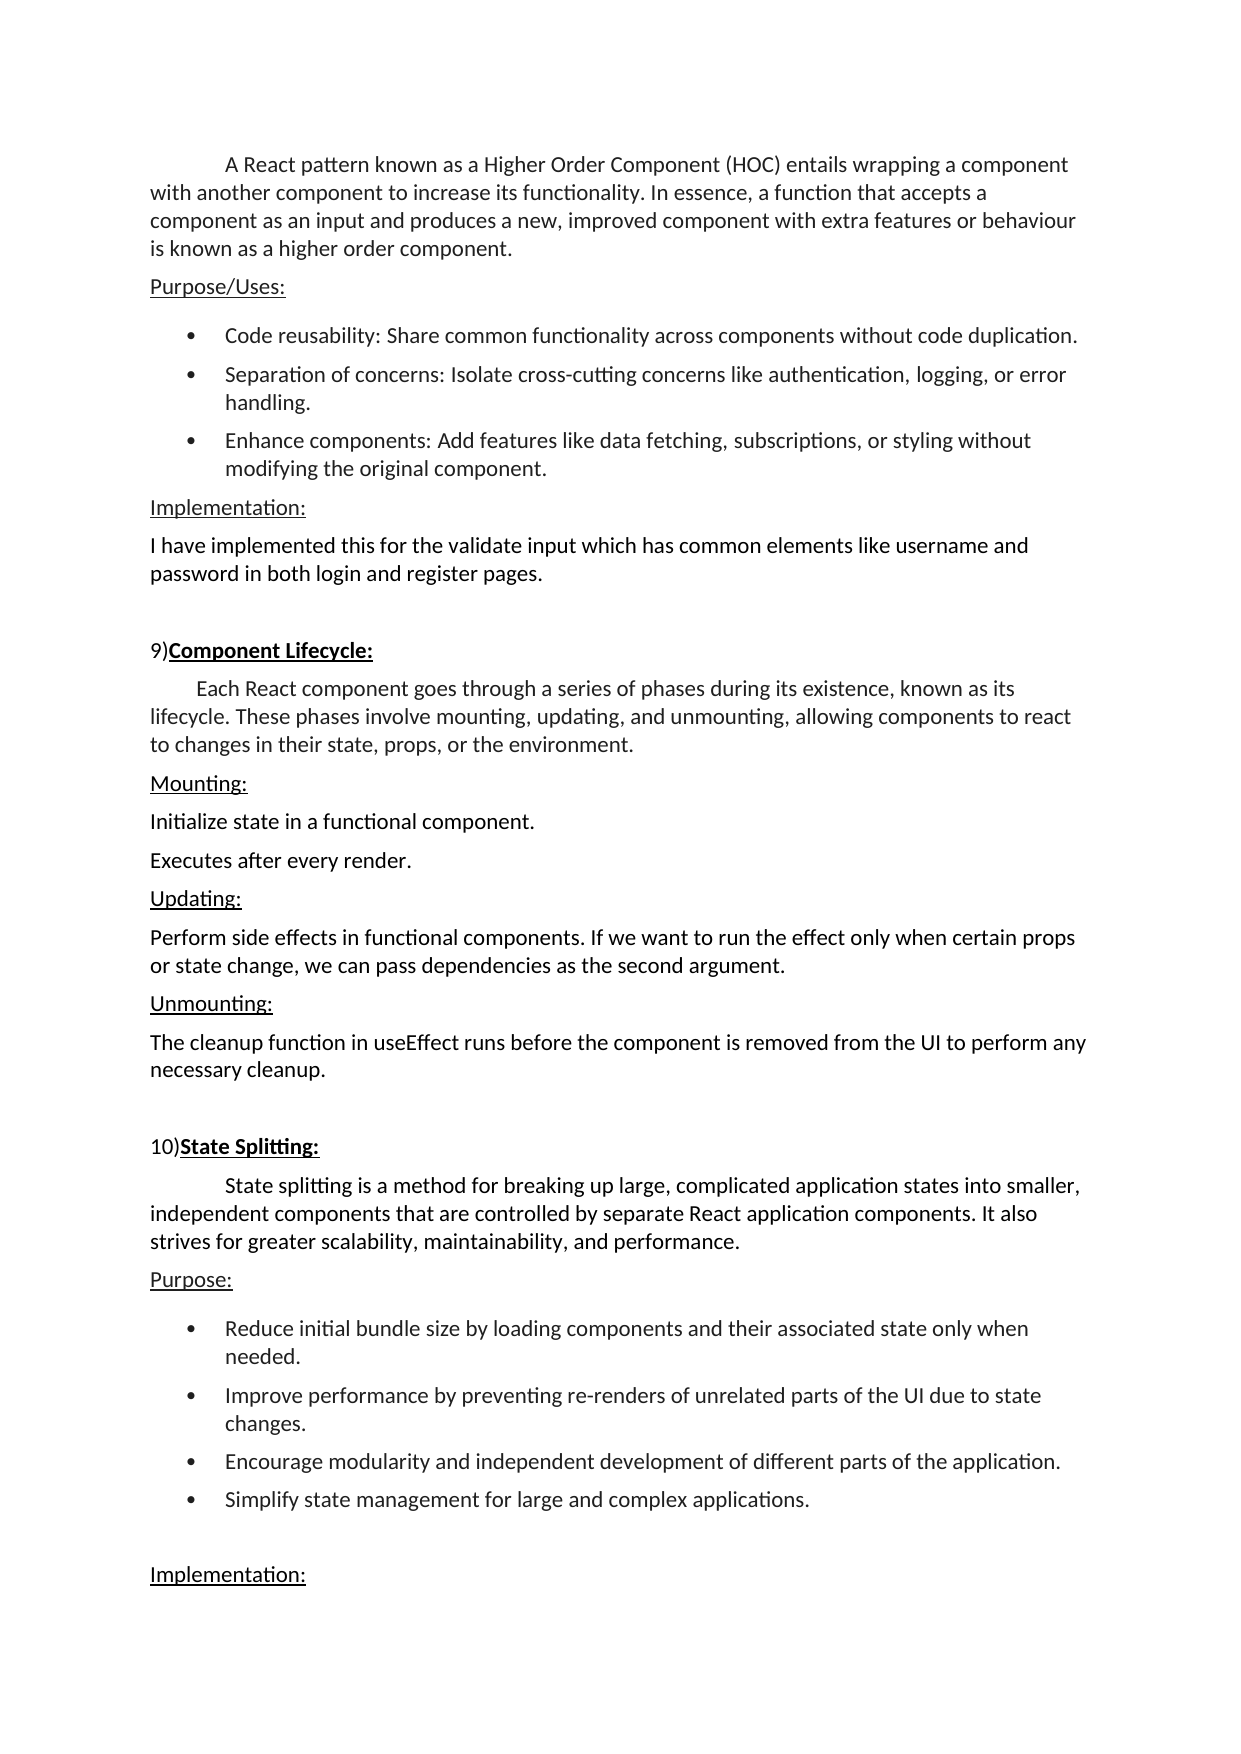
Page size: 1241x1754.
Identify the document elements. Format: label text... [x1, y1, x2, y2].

text State splitting is a method for breaking up large, complicated application states into smaller, independent components that are controlled by separate React application components. It also strives for greater scalability, maintainability, and performance. [150, 1171, 1090, 1255]
list Separation of concerns: Isolate cross-cutting concerns like authentication, logging, or error handling. [187, 360, 1090, 416]
text Updating: [150, 884, 1090, 912]
list Code reusability: Share common functionality across components without code duplication. [187, 321, 1090, 349]
text I have implemented this for the validate input which has common elements like username and password in both login and register pages. [150, 531, 1090, 587]
text Initialize state in a functional component. [150, 807, 1090, 835]
text Unmounting: [150, 989, 1090, 1017]
text 9)Component Lifecycle: [150, 636, 1090, 664]
list Reduce initial bundle size by loading components and their associated state only when needed. [187, 1314, 1090, 1370]
text The cleanup function in useEffect runs before the component is removed from the UI to perform any necessary cleanup. [150, 1028, 1090, 1084]
list Simplify state management for large and complex applications. [187, 1486, 1090, 1514]
text 10)State Splitting: [150, 1132, 1090, 1161]
list Improve performance by preventing re-renders of unrelated parts of the UI due to state changes. [187, 1381, 1090, 1437]
text LimitEach React component goes through a series of phases during its existence, known as its lifecycle. These phases involve mounting, updating, and unmounting, allowing components to react to changes in their state, props, or the environment. [150, 674, 1090, 758]
text Purpose/Uses: [150, 272, 1090, 301]
text Implementation: [150, 1560, 1090, 1588]
text Perform side effects in functional components. If we want to run the effect only when certain props or state change, we can pass dependencies as the second argument. [150, 923, 1090, 979]
text Executes after every render. [150, 846, 1090, 874]
text Purpose: [150, 1265, 1090, 1293]
text A React pattern known as a Higher Order Component (HOC) entails wrapping a component with another component to increase its functionality. In essence, a function that accepts a component as an input and produces a new, improved component with extra features or behaviour is known as a higher order component. [150, 150, 1090, 262]
list Enhance components: Add features like data fetching, subscriptions, or styling without modifying the original component. [187, 426, 1090, 482]
text Implementation: [150, 493, 1090, 521]
list Encourage modularity and independent development of different parts of the application. [187, 1447, 1090, 1475]
text Mounting: [150, 769, 1090, 797]
